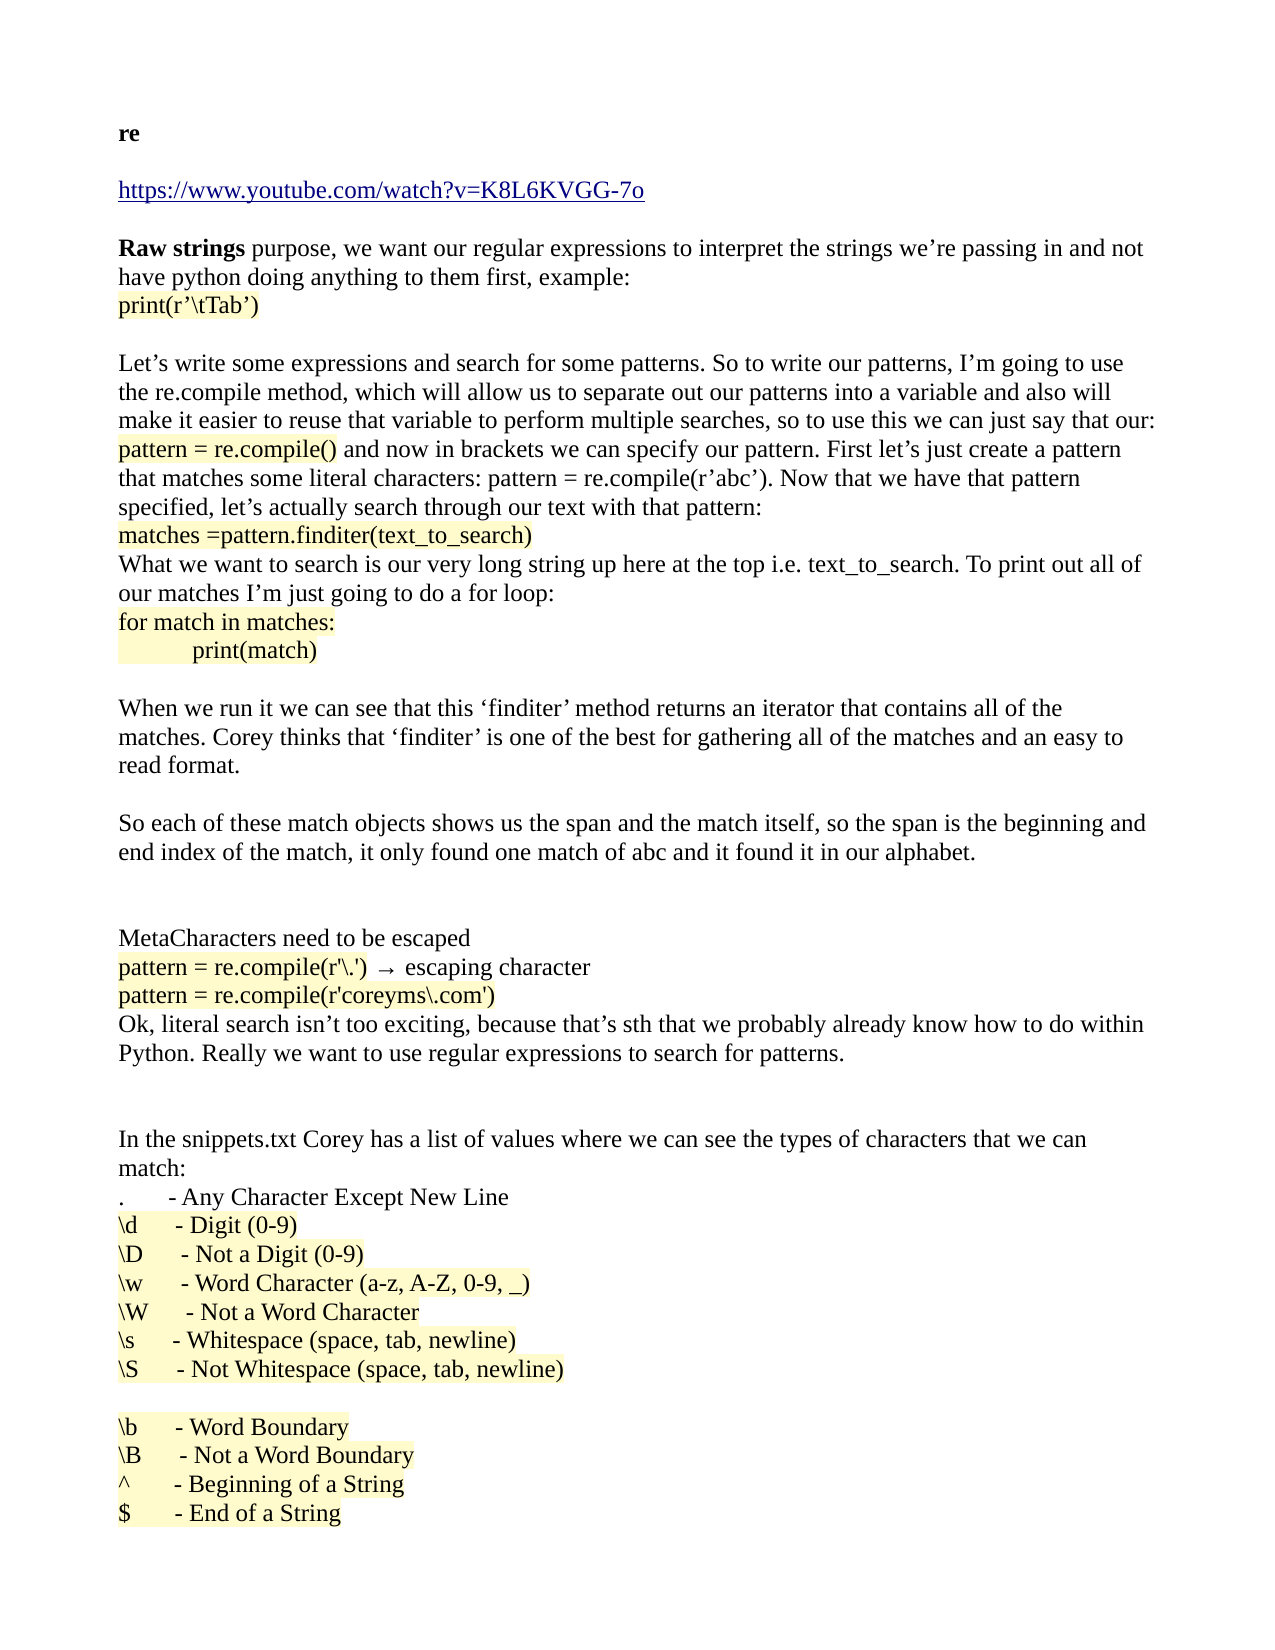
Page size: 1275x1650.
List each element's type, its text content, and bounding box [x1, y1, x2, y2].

text pattern = re.compile() and now in brackets we can specify our pattern. First let’s just create a pattern that matches some literal characters: pattern = re.compile(r’abc’). Now that we have that pattern specified, let’s actually search through our text with that pattern: [118, 434, 1157, 521]
text When we run it we can see that this ‘finditer’ method returns an iterator that contains all of the matches. Corey thinks that ‘finditer’ is one of the best for gathering all of the matches and an easy to read format. [118, 693, 1157, 779]
text pattern = re.compile(r'\.') → escaping character [118, 952, 1157, 981]
text pattern = re.compile(r'coreyms\.com') [118, 981, 1157, 1009]
text \d - Digit (0-9) [118, 1211, 1157, 1239]
text \B - Not a Word Boundary [118, 1441, 1157, 1469]
text In the snippets.txt Corey has a list of values where we can see the types of characters that we can match: [118, 1124, 1157, 1182]
text What we want to search is our very long string up here at the top i.e. text_to_search. To print out all of our matches I’m just going to do a for loop: [118, 549, 1157, 607]
text matches =pattern.finditer(text_to_search) [118, 521, 1157, 549]
text MetaCharacters need to be escaped [118, 923, 1157, 952]
text \W - Not a Word Character [118, 1297, 1157, 1326]
text print(match) [118, 636, 1157, 664]
text \b - Word Boundary [118, 1412, 1157, 1441]
text Raw strings purpose, we want our regular expressions to interpret the strings we’re passing in and not have python doing anything to them first, example: [118, 233, 1157, 291]
text \S - Not Whitespace (space, tab, newline) [118, 1354, 1157, 1383]
text \D - Not a Digit (0-9) [118, 1239, 1157, 1268]
text So each of these match objects shows us the span and the match itself, so the span is the beginning and end index of the match, it only found one match of abc and it found it in our alphabet. [118, 808, 1157, 866]
text \w - Word Character (a-z, A-Z, 0-9, _) [118, 1268, 1157, 1297]
text Ok, literal search isn’t too exciting, because that’s sth that we probably already know how to do within Python. Really we want to use regular expressions to search for patterns. [118, 1009, 1157, 1067]
text re [118, 118, 1157, 147]
text https://www.youtube.com/watch?v=K8L6KVGG-7o [118, 176, 1157, 204]
text for match in matches: [118, 607, 1157, 636]
text $ - End of a String [118, 1498, 1157, 1527]
text ^ - Beginning of a String [118, 1469, 1157, 1498]
text Let’s write some expressions and search for some patterns. So to write our patterns, I’m going to use the re.compile method, which will allow us to separate out our patterns into a variable and also will make it easier to reuse that variable to perform multiple searches, so to use this we can just say that our: [118, 348, 1157, 434]
text . - Any Character Except New Line [118, 1182, 1157, 1211]
text print(r’\tTab’) [118, 291, 1157, 319]
text \s - Whitespace (space, tab, newline) [118, 1326, 1157, 1354]
